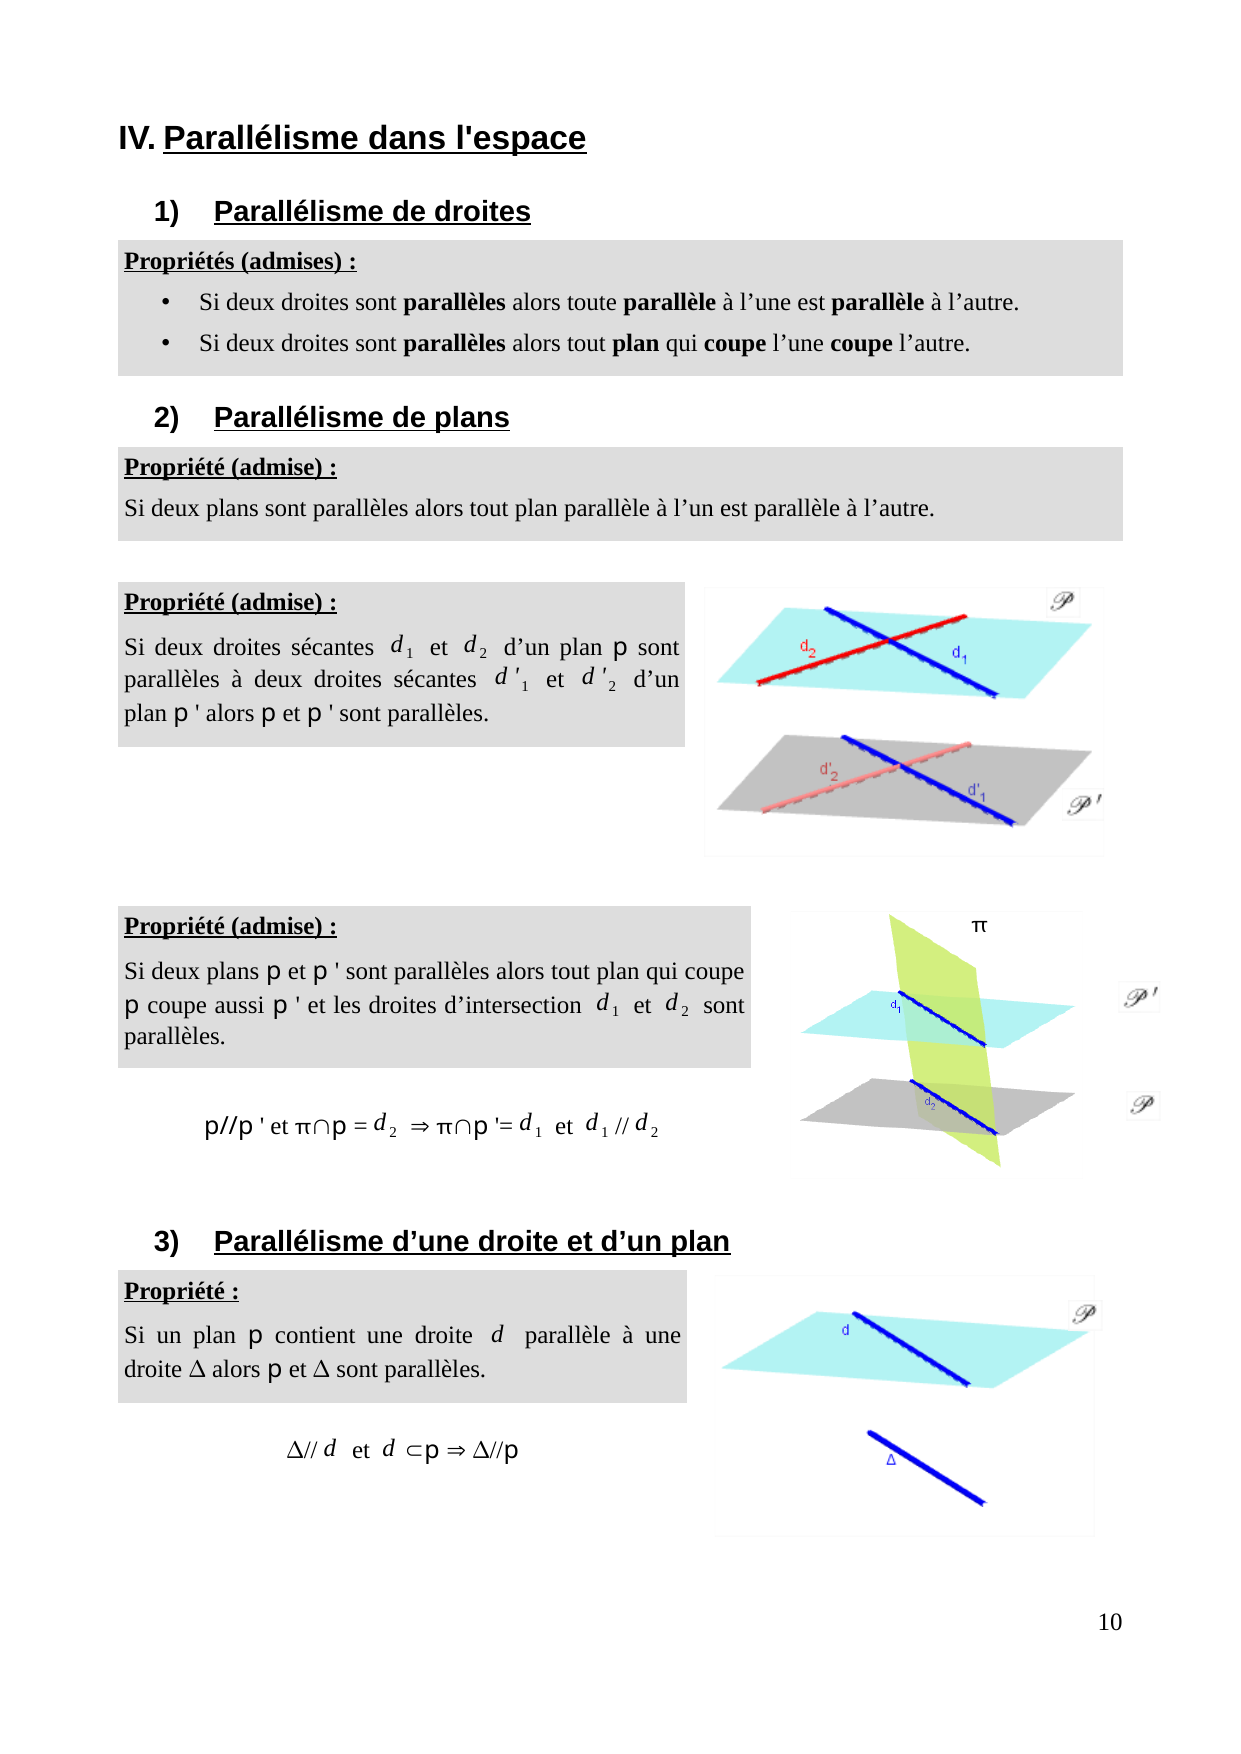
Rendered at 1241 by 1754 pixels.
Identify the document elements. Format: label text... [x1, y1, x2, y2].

subtitle Parallélisme dans l'espace [118, 118, 1122, 157]
table_header Propriétés (admises) : Si deux droites sont parallèles alors toute parallèle à l’une est parallèle à l’autre. Si deux droites sont parallèles alors tout plan qui coupe l’une coupe l’autre. [118, 240, 1123, 376]
subtitle Parallélisme de plans [153, 401, 1122, 434]
table_cell p//p ' et ∩p = ⇒ ∩p '= et // [118, 1068, 751, 1199]
table_header Propriété : Si un plan p contient une droite parallèle à une droite  alors p et  sont parallèles. [118, 1270, 687, 1403]
picture [1118, 981, 1161, 1013]
subtitle Parallélisme de droites [153, 194, 1122, 228]
table_cell // et ⊂p ⇒ //p [118, 1403, 687, 1557]
picture [704, 587, 1105, 857]
table_cell [118, 747, 685, 877]
table_header [685, 588, 1123, 877]
picture [790, 911, 1083, 1179]
subtitle Parallélisme d’une droite et d’un plan [153, 1224, 1122, 1257]
table_header Propriété (admise) : Si deux plans sont parallèles alors tout plan parallèle à l’un est parallèle à l’autre. [118, 447, 1123, 541]
picture [1126, 1091, 1161, 1121]
table_header [687, 1270, 1123, 1557]
table_header [685, 582, 1123, 587]
table_header [751, 906, 1123, 1199]
table_header Propriété (admise) : Si deux droites sécantes et d’un plan p sont parallèles à deux droites sécantes et d’un plan p ' alors p et p ' sont parallèles. [118, 582, 685, 747]
table_header Propriété (admise) : Si deux plans p et p ' sont parallèles alors tout plan qui coupe p coupe aussi p ' et les droites d’intersection et sont parallèles. [118, 906, 751, 1068]
picture [714, 1275, 1103, 1537]
